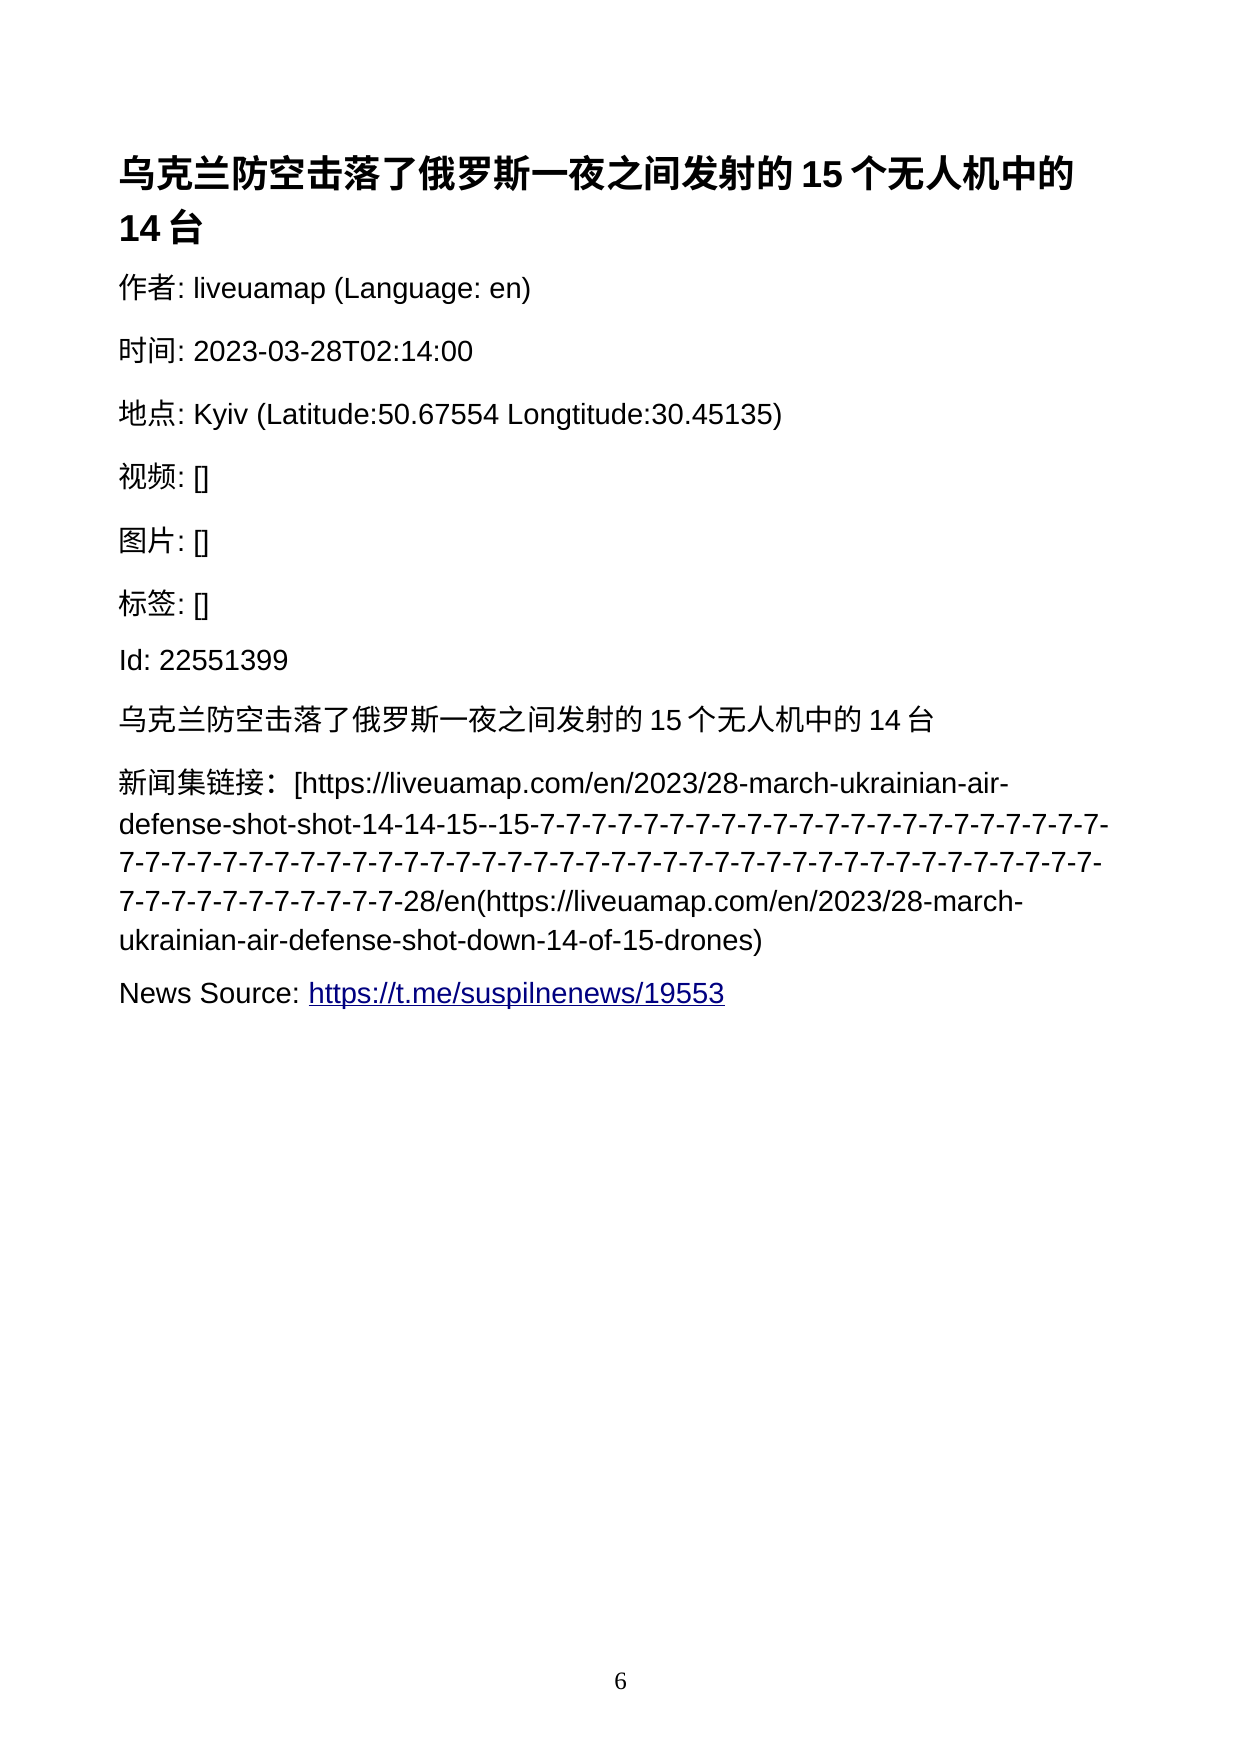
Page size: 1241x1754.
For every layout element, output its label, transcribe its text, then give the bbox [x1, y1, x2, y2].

text News Source: https://t.me/suspilnenews/19553 [118, 976, 1122, 1009]
text 标签: [] [118, 580, 1122, 622]
text 视频: [] [118, 454, 1122, 496]
text 图片: [] [118, 517, 1122, 559]
text 时间: 2023-03-28T02:14:00 [118, 328, 1122, 370]
text Id: 22551399 [118, 643, 1122, 677]
subtitle 乌克兰防空击落了俄罗斯一夜之间发射的15个无人机中的14台 [118, 143, 1122, 252]
text 作者: liveuamap (Language: en) [118, 264, 1122, 307]
text 地点: Kyiv (Latitude:50.67554 Longtitude:30.45135) [118, 391, 1122, 433]
text 新闻集链接：[https://liveuamap.com/en/2023/28-march-ukrainian-air-defense-shot-shot-14-14-15--15-7-7-7-7-7-7-7-7-7-7-7-7-7-7-7-7-7-7-7-7-7-7-7-7-7-7-7-7-7-7-7-7-7-7-7-7-7-7-7-7-7-7-7-7-7-7-7-7-7-7-7-7-7-7-7-7-7-7-7-7-7-7-7-7-7-7-7-7-7-7-7-28/en(https://liveuamap.com/en/2023/28-march-ukrainian-air-defense-shot-down-14-of-15-drones) [118, 759, 1122, 956]
text 乌克兰防空击落了俄罗斯一夜之间发射的15个无人机中的14台 [118, 696, 1122, 739]
